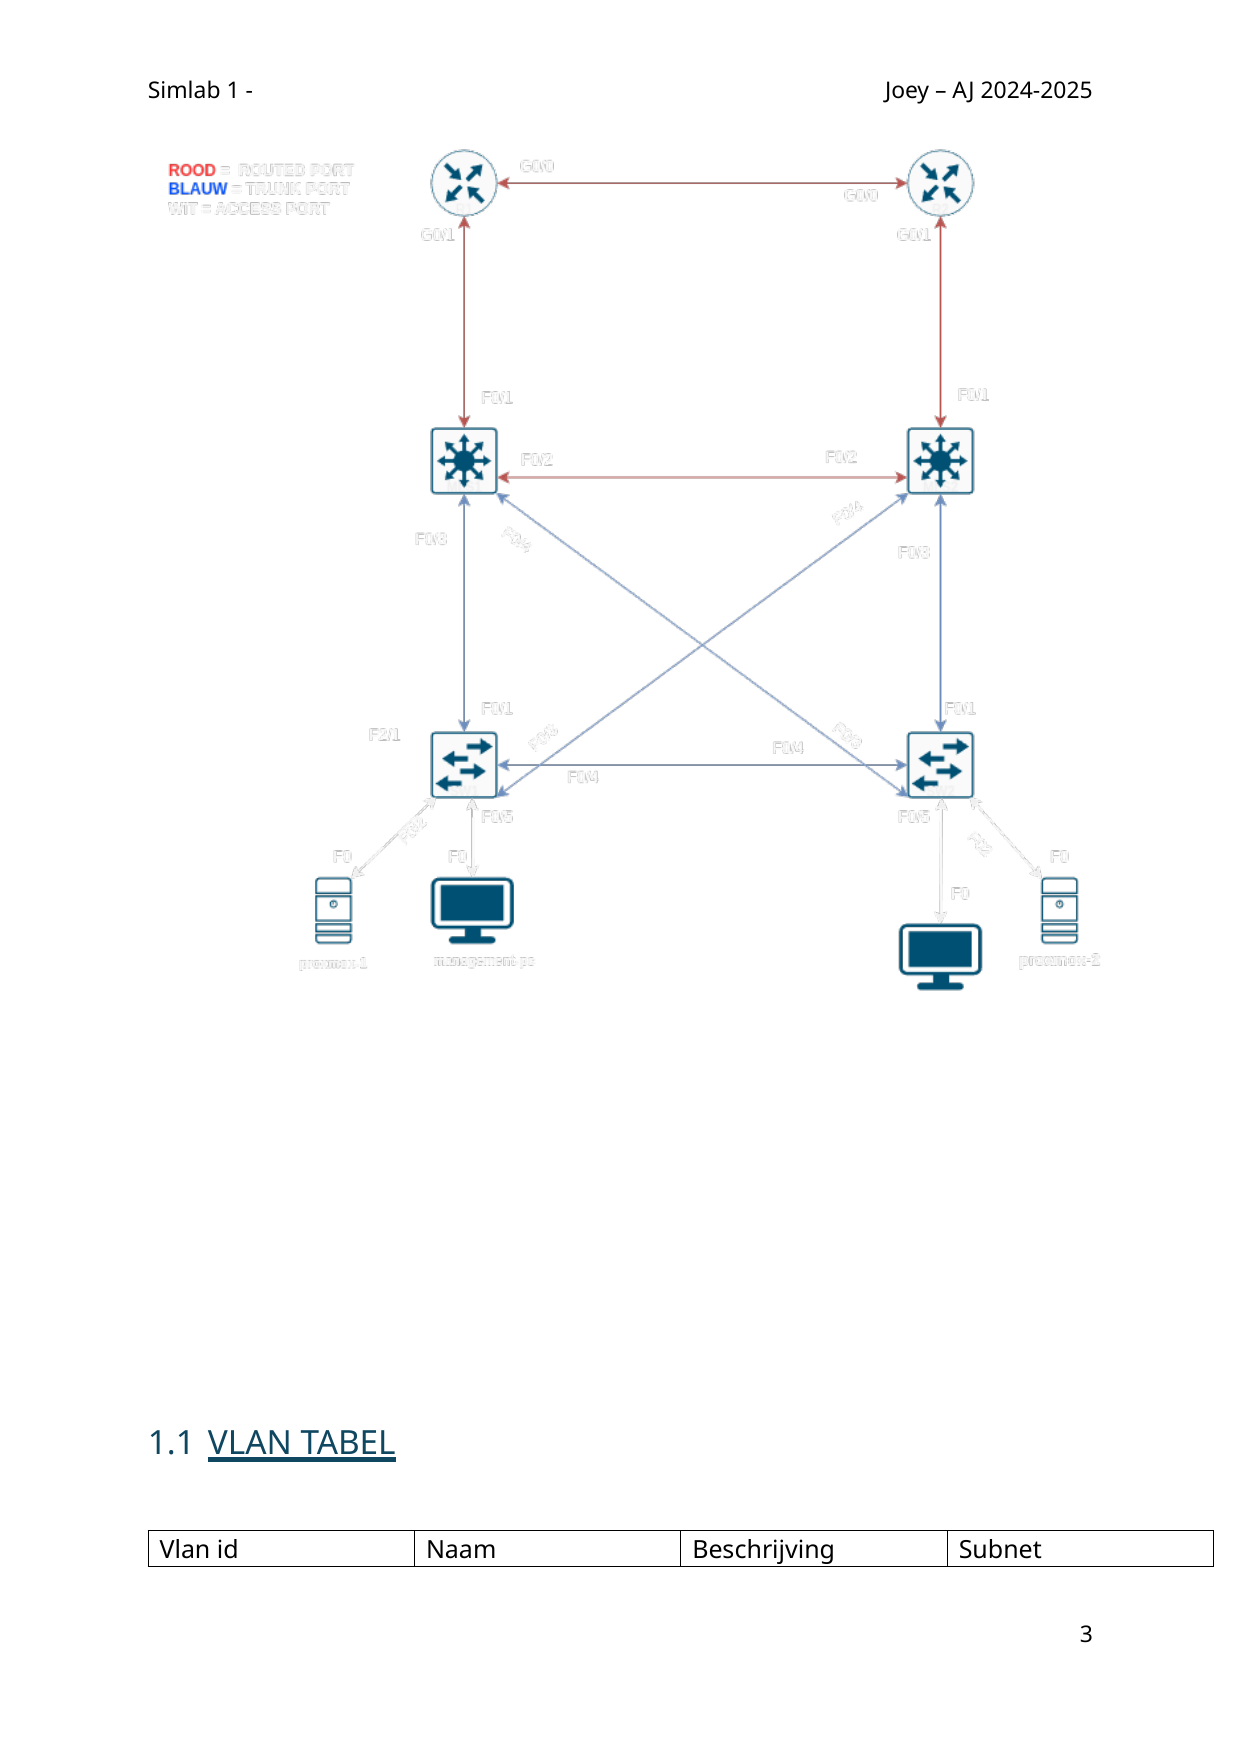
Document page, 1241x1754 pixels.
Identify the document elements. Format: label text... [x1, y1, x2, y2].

subtitle VLAN TABEL [148, 1418, 1093, 1464]
picture [166, 147, 1112, 996]
table_header Vlan id [149, 1531, 414, 1566]
table_header Subnet [948, 1531, 1213, 1566]
table_header Beschrijving [681, 1531, 947, 1566]
table_header Naam [415, 1531, 680, 1566]
